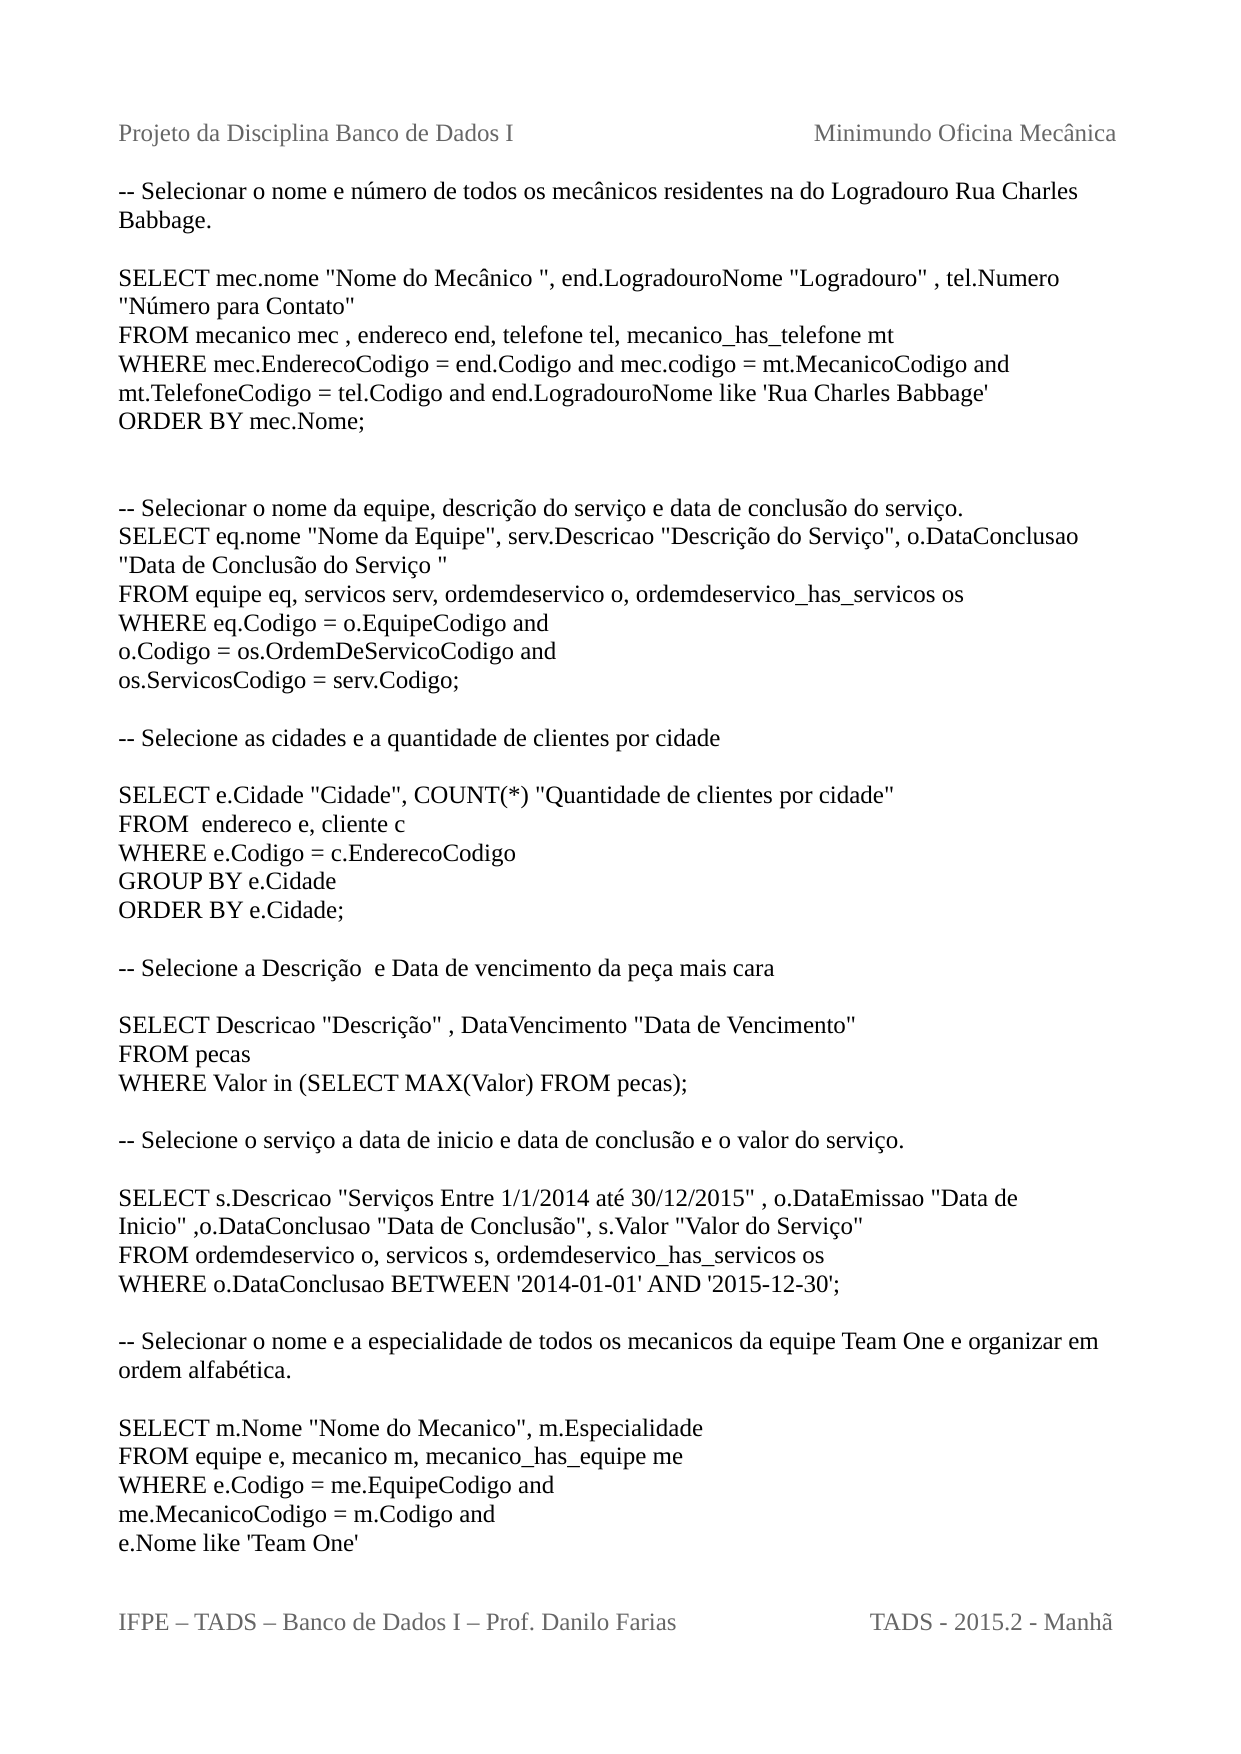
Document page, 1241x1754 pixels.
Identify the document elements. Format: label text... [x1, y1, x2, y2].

text -- Selecionar o nome e número de todos os mecânicos residentes na do Logradouro Rua Charles Babbage. SELECT mec.nome "Nome do Mecânico ", end.LogradouroNome "Logradouro" , tel.Numero "Número para Contato" FROM mecanico mec , endereco end, telefone tel, mecanico_has_telefone mt WHERE mec.EnderecoCodigo = end.Codigo and mec.codigo = mt.MecanicoCodigo and mt.TelefoneCodigo = tel.Codigo and end.LogradouroNome like 'Rua Charles Babbage' ORDER BY mec.Nome; -- Selecionar o nome da equipe, descrição do serviço e data de conclusão do serviço. SELECT eq.nome "Nome da Equipe", serv.Descricao "Descrição do Serviço", o.DataConclusao "Data de Conclusão do Serviço " FROM equipe eq, servicos serv, ordemdeservico o, ordemdeservico_has_servicos os WHERE eq.Codigo = o.EquipeCodigo and o.Codigo = os.OrdemDeServicoCodigo and os.ServicosCodigo = serv.Codigo; -- Selecione as cidades e a quantidade de clientes por cidade SELECT e.Cidade "Cidade", COUNT(*) "Quantidade de clientes por cidade" FROM endereco e, cliente c WHERE e.Codigo = c.EnderecoCodigo GROUP BY e.Cidade ORDER BY e.Cidade; -- Selecione a Descrição e Data de vencimento da peça mais cara SELECT Descricao "Descrição" , DataVencimento "Data de Vencimento" FROM pecas WHERE Valor in (SELECT MAX(Valor) FROM pecas); -- Selecione o serviço a data de inicio e data de conclusão e o valor do serviço. SELECT s.Descricao "Serviços Entre 1/1/2014 até 30/12/2015" , o.DataEmissao "Data de Inicio" ,o.DataConclusao "Data de Conclusão", s.Valor "Valor do Serviço" FROM ordemdeservico o, servicos s, ordemdeservico_has_servicos os WHERE o.DataConclusao BETWEEN '2014-01-01' AND '2015-12-30'; -- Selecionar o nome e a especialidade de todos os mecanicos da equipe Team One e organizar em ordem alfabética. SELECT m.Nome "Nome do Mecanico", m.Especialidade FROM equipe e, mecanico m, mecanico_has_equipe me WHERE e.Codigo = me.EquipeCodigo and me.MecanicoCodigo = m.Codigo and e.Nome like 'Team One' [118, 176, 1122, 1556]
